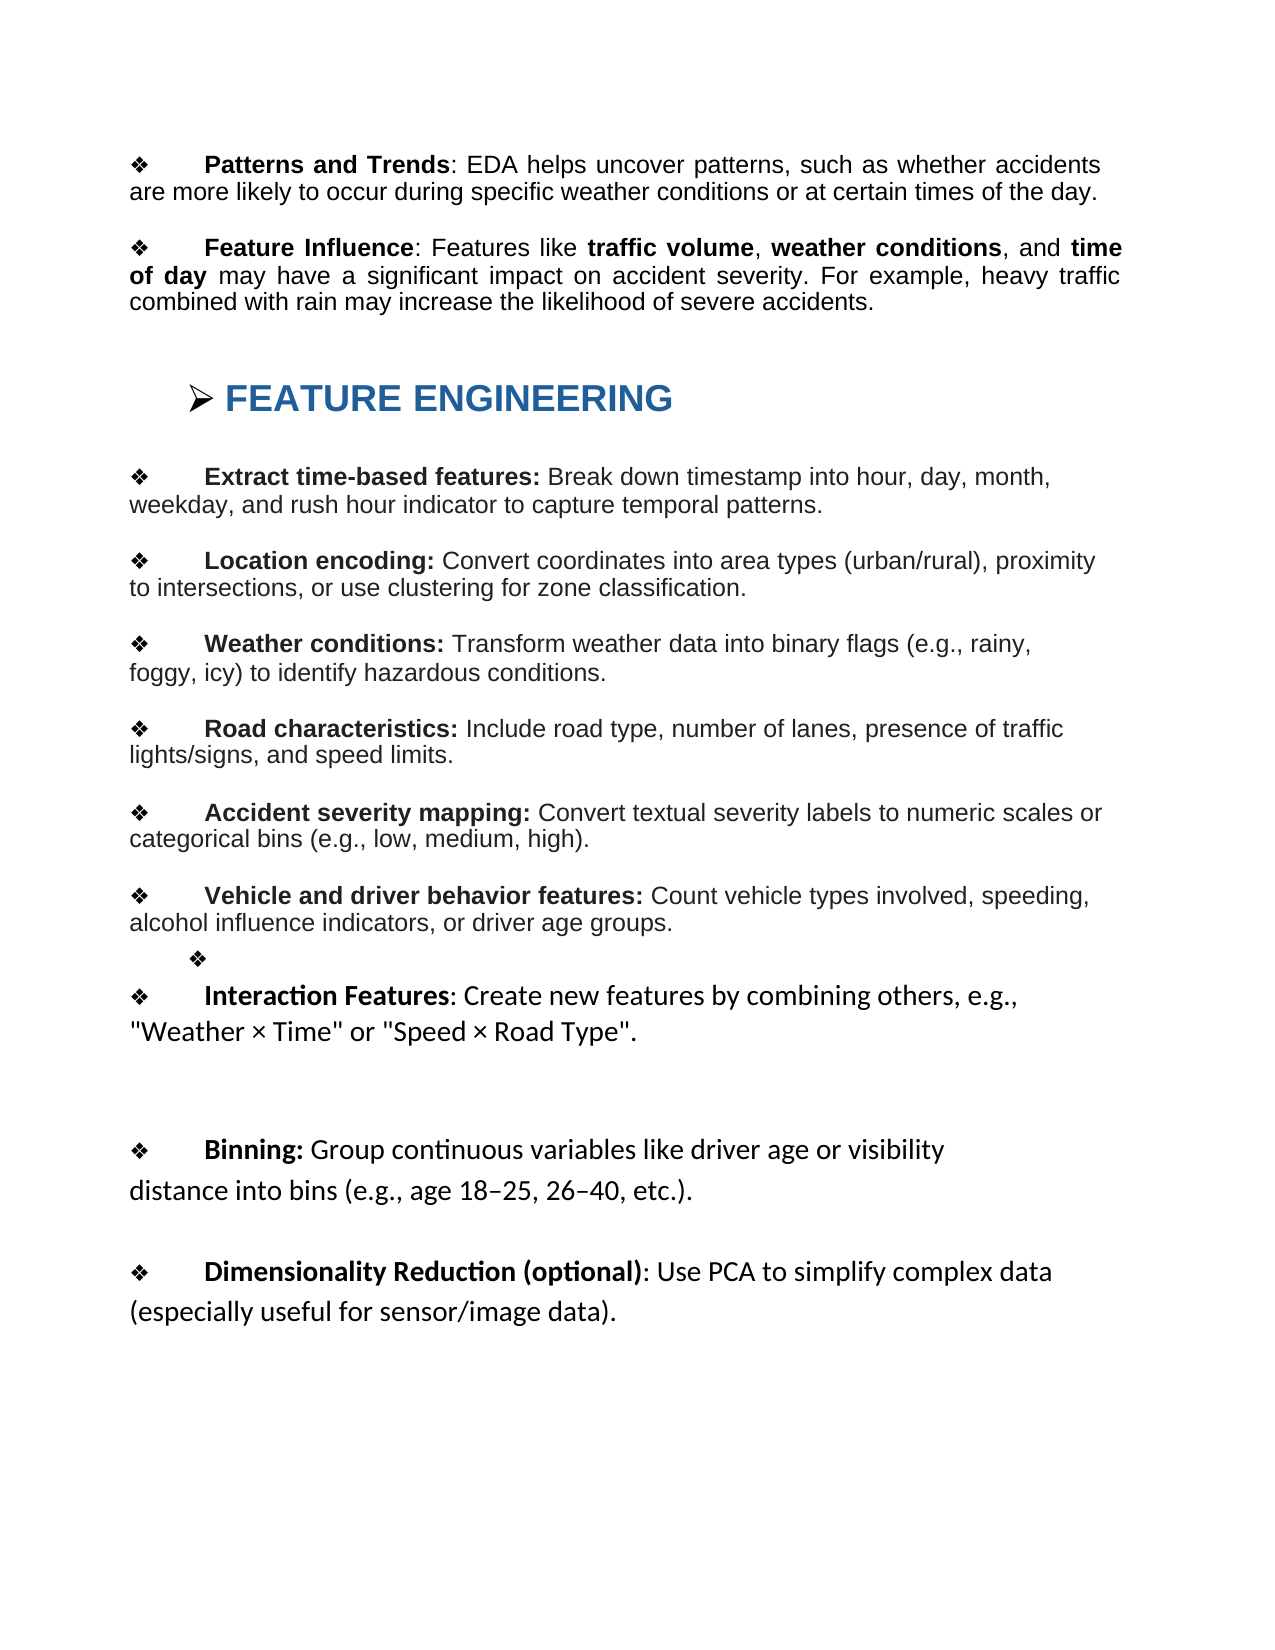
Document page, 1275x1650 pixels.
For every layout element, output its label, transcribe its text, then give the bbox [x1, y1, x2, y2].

list Location encoding: Convert coordinates into area types (urban/rural), proximity to intersections, or use clustering for zone classification. [129, 546, 1116, 602]
list Vehicle and driver behavior features: Count vehicle types involved, speeding, alcohol influence indicators, or driver age groups. [129, 881, 1111, 937]
list Weather conditions: Transform weather data into binary flags (e.g., rainy, foggy, icy) to identify hazardous conditions. [129, 629, 1052, 686]
list Dimensionality Reduction (optional): Use PCA to simplify complex data (especially useful for sensor/image data). [129, 1253, 1074, 1329]
list ​ [187, 943, 1133, 975]
list Patterns and Trends: EDA helps uncover patterns, such as whether accidents are more likely to occur during specific weather conditions or at certain times of the day. [129, 150, 1102, 206]
list Feature Influence: Features like traffic volume, weather conditions, and time of day may have a significant impact on accident severity. For example, heavy traffic combined with rain may increase the likelihood of severe accidents. [129, 233, 1122, 316]
list Binning: Group continuous variables like driver age or visibility distance into bins (e.g., age 18–25, 26–40, etc.). [129, 1131, 965, 1207]
list Accident severity mapping: Convert textual severity labels to numeric scales or categorical bins (e.g., low, medium, high). [129, 798, 1123, 853]
list Interaction Features: Create new features by combining others, e.g., "Weather × Time" or "Speed × Road Type". [129, 977, 1038, 1048]
subtitle FEATURE ENGINEERING [187, 371, 1133, 422]
list Road characteristics: Include road type, number of lanes, presence of traffic lights/signs, and speed limits. [129, 714, 1084, 769]
list Extract time-based features: Break down timestamp into hour, day, month, weekday, and rush hour indicator to capture temporal patterns. [129, 461, 1072, 518]
